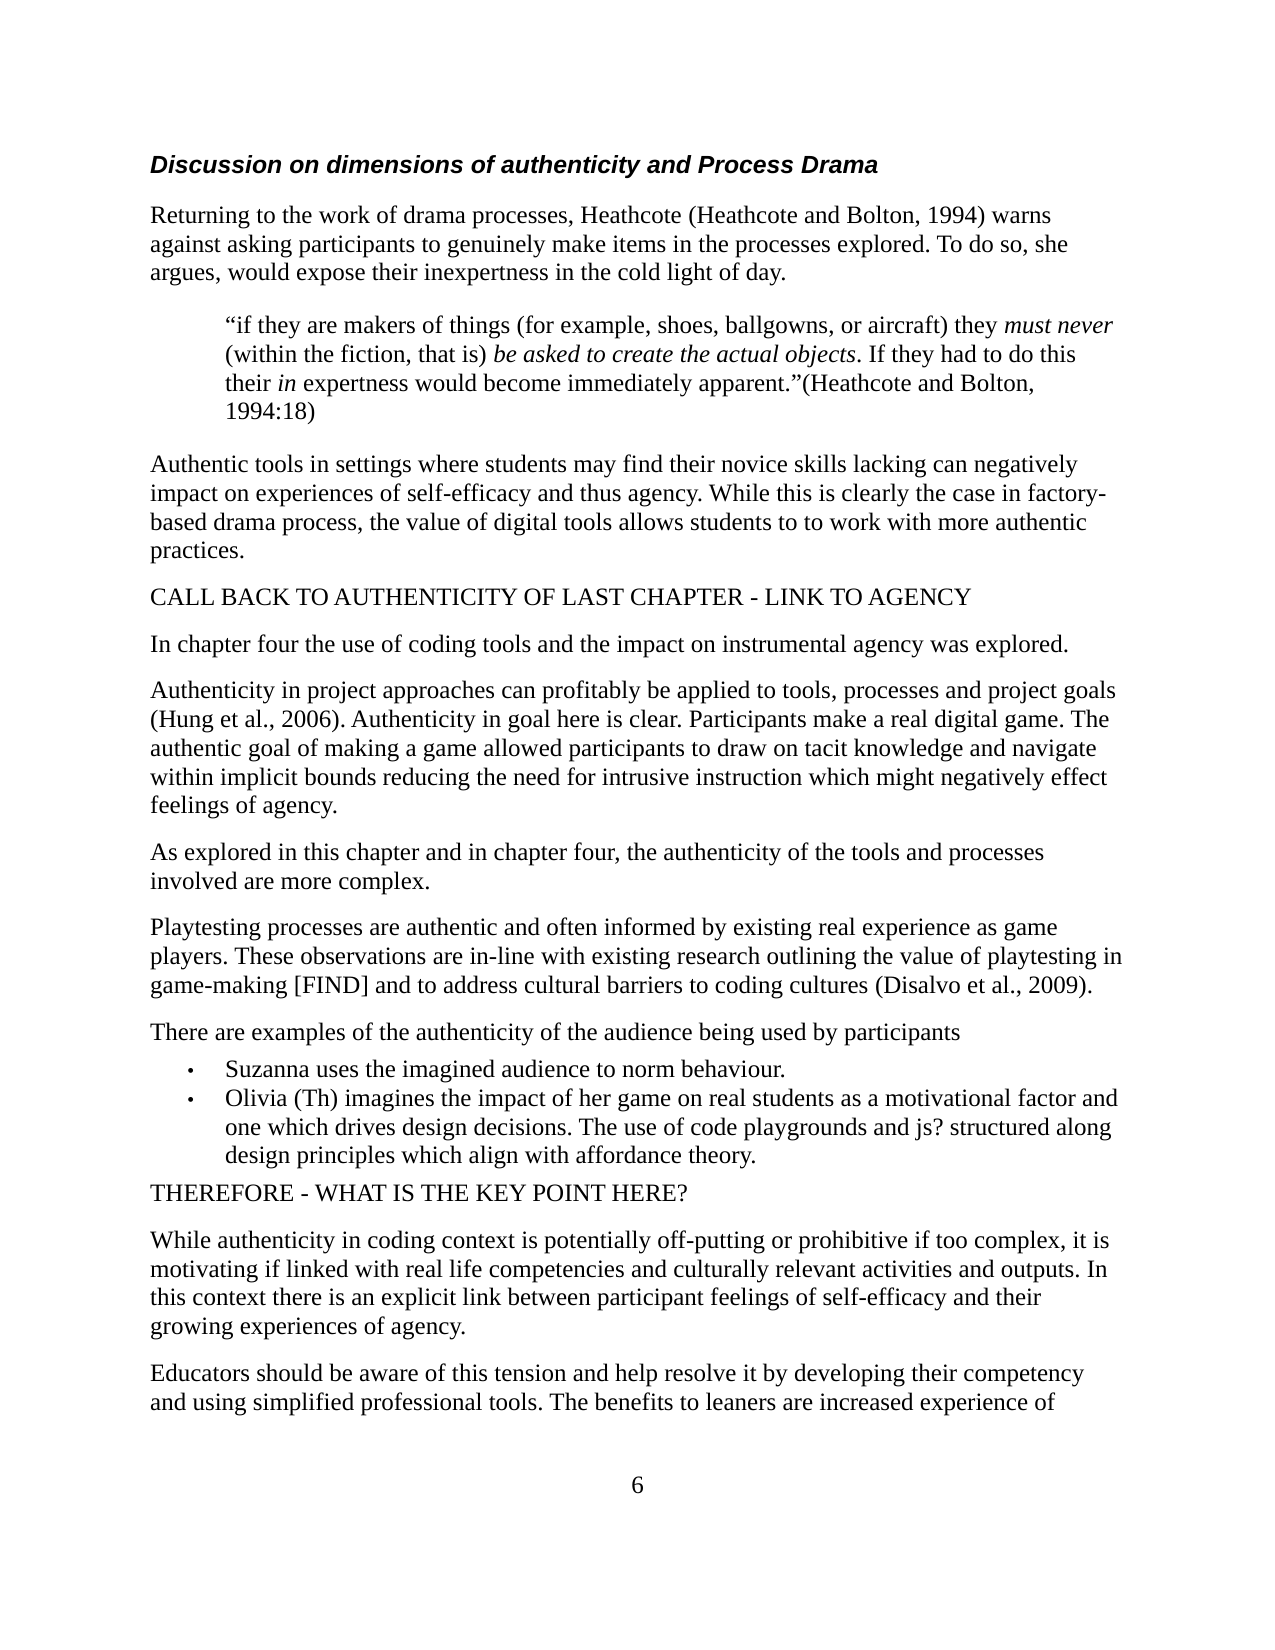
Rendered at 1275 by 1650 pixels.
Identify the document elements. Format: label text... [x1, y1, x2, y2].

text Returning to the work of drama processes, Heathcote (Heathcote and Bolton, 1994) warns against asking participants to genuinely make items in the processes explored. To do so, she argues, would expose their inexpertness in the cold light of day. [150, 200, 1125, 286]
text While authenticity in coding context is potentially off-putting or prohibitive if too complex, it is motivating if linked with real life competencies and culturally relevant activities and outputs. In this context there is an explicit link between participant feelings of self-efficacy and their growing experiences of agency. [150, 1225, 1125, 1340]
text Educators should be aware of this tension and help resolve it by developing their competency and using simplified professional tools. The benefits to leaners are increased experience of [150, 1358, 1125, 1415]
text In chapter four the use of coding tools and the impact on instrumental agency was explored. [150, 629, 1125, 657]
text Authenticity in project approaches can profitably be applied to tools, processes and project goals (Hung et al., 2006). Authenticity in goal here is clear. Participants make a real digital game. The authentic goal of making a game allowed participants to draw on tacit knowledge and navigate within implicit bounds reducing the need for intrusive instruction which might negatively effect feelings of agency. [150, 675, 1125, 819]
text CALL BACK TO AUTHENTICITY OF LAST CHAPTER - LINK TO AGENCY [150, 582, 1125, 611]
subtitle Discussion on dimensions of authenticity and Process Drama [150, 150, 1125, 178]
text “if they are makers of things (for example, shoes, ballgowns, or aircraft) they must never (within the fiction, that is) be asked to create the actual objects. If they had to do this their in expertness would become immediately apparent.”(Heathcote and Bolton, 1994:18) [225, 310, 1125, 425]
text There are examples of the authenticity of the audience being used by participants [150, 1017, 1125, 1045]
text As explored in this chapter and in chapter four, the authenticity of the tools and processes involved are more complex. [150, 837, 1125, 894]
list Suzanna uses the imagined audience to norm behaviour. [187, 1054, 1125, 1083]
text THEREFORE - WHAT IS THE KEY POINT HERE? [150, 1178, 1125, 1207]
list Olivia (Th) imagines the impact of her game on real students as a motivational factor and one which drives design decisions. The use of code playgrounds and js? structured along design principles which align with affordance theory. [187, 1083, 1125, 1169]
text Playtesting processes are authentic and often informed by existing real experience as game players. These observations are in-line with existing research outlining the value of playtesting in game-making [FIND] and to address cultural barriers to coding cultures (Disalvo et al., 2009). [150, 912, 1125, 999]
text Authentic tools in settings where students may find their novice skills lacking can negatively impact on experiences of self-efficacy and thus agency. While this is clearly the case in factory-based drama process, the value of digital tools allows students to to work with more authentic practices. [150, 449, 1125, 564]
